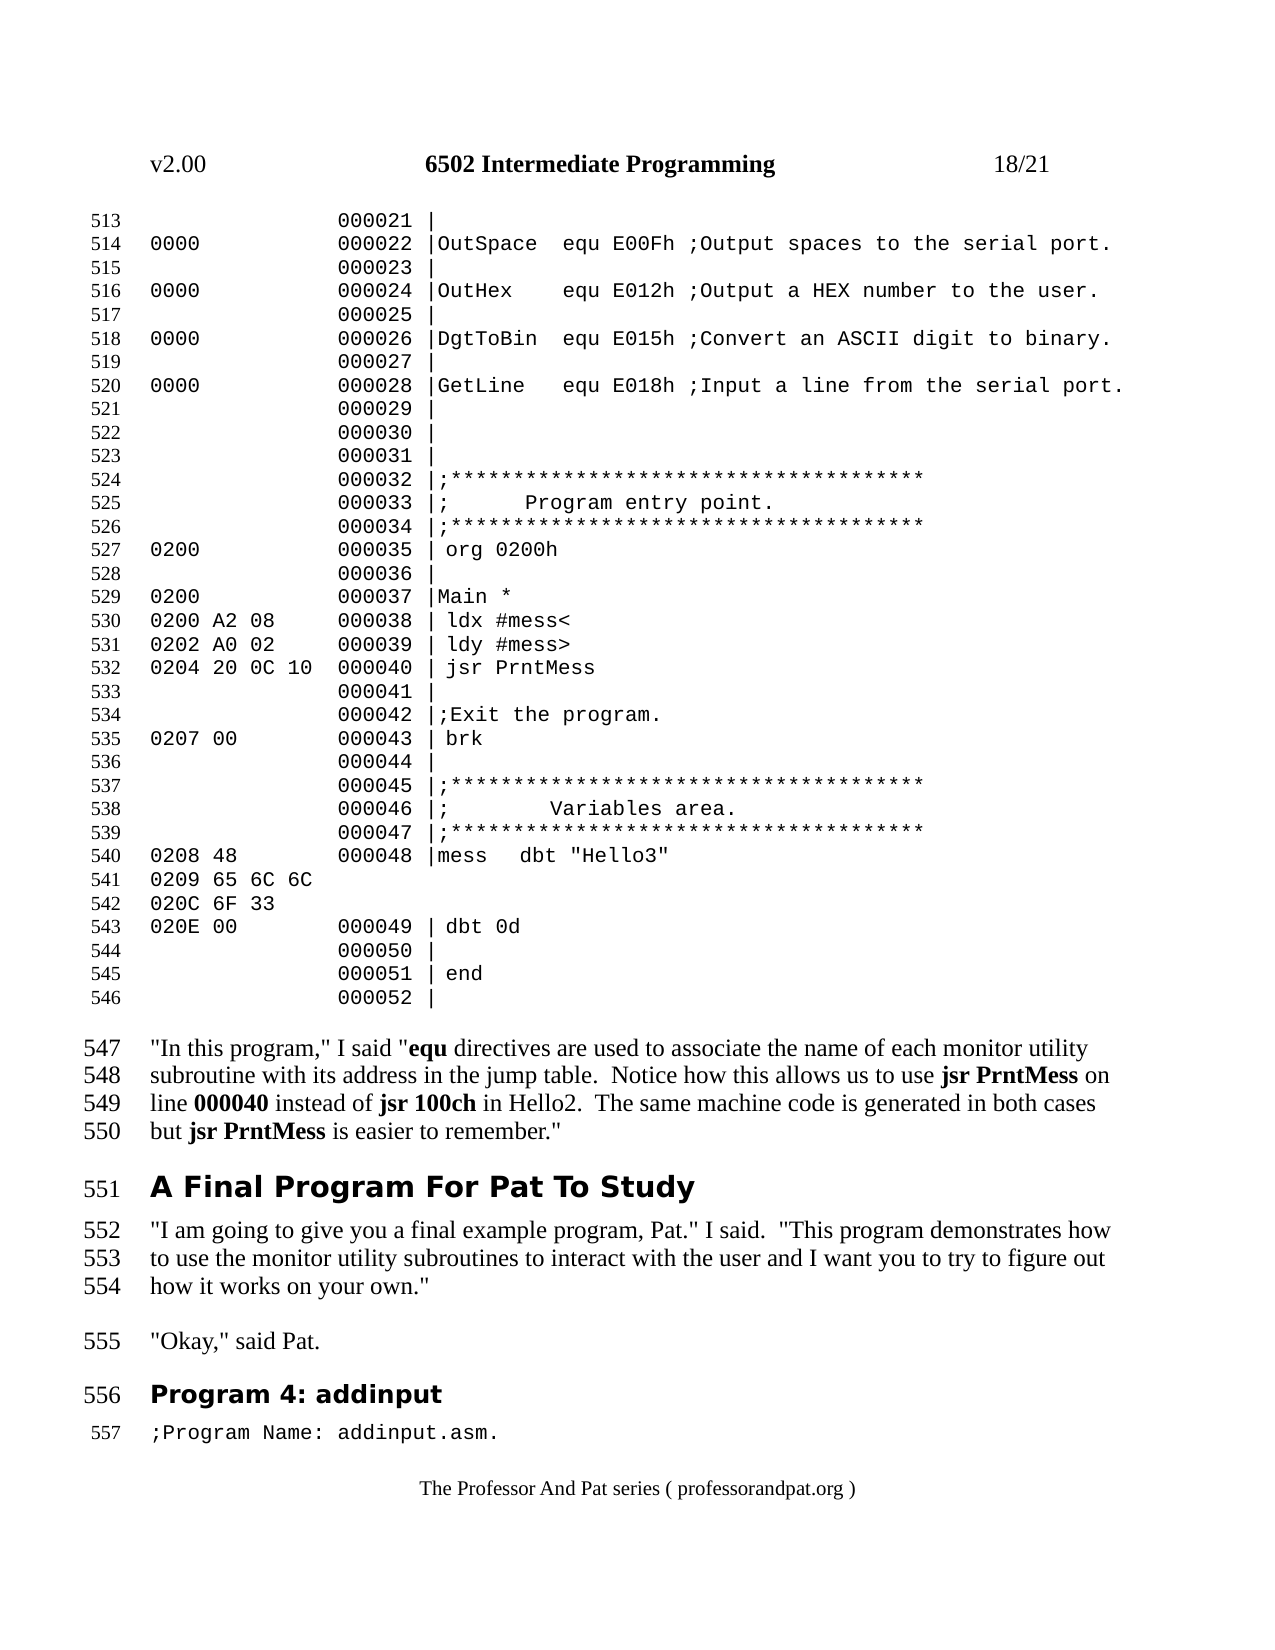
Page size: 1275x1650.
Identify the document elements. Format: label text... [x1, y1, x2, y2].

text 0209 65 6C 6C [150, 869, 1125, 893]
text 000042 |;Exit the program. [150, 704, 1125, 728]
text 000031 | [150, 445, 1125, 469]
text 000051 | end [150, 963, 1125, 987]
text 000047 |;************************************** [150, 822, 1125, 846]
text 000025 | [150, 304, 1125, 328]
text 0202 A0 02 000039 | ldy #mess> [150, 634, 1125, 657]
text 0000 000026 |DgtToBin equ E015h ;Convert an ASCII digit to binary. [150, 328, 1125, 351]
text 000045 |;************************************** [150, 775, 1125, 798]
text 000050 | [150, 940, 1125, 963]
text 0200 000035 | org 0200h [150, 539, 1125, 563]
text 000030 | [150, 422, 1125, 445]
text 020E 00 000049 | dbt 0d [150, 916, 1125, 940]
text 0200 000037 |Main * [150, 587, 1125, 610]
text "Okay," said Pat. [150, 1327, 1125, 1355]
text 020C 6F 33 [150, 893, 1125, 916]
text 000032 |;************************************** [150, 469, 1125, 492]
text 000034 |;************************************** [150, 516, 1125, 539]
text 0208 48 000048 |mess dbt "Hello3" [150, 846, 1125, 869]
text 0204 20 0C 10 000040 | jsr PrntMess [150, 657, 1125, 681]
text 000041 | [150, 681, 1125, 704]
subtitle Program 4: addinput [150, 1380, 1125, 1409]
text 000029 | [150, 398, 1125, 422]
text 000021 | [150, 210, 1125, 233]
text 000052 | [150, 987, 1125, 1010]
text 000036 | [150, 563, 1125, 587]
text "I am going to give you a final example program, Pat." I said. "This program demonstrates how to use the monitor utility subroutines to interact with the user and I want you to try to figure out how it works on your own." [150, 1217, 1125, 1300]
text 0000 000024 |OutHex equ E012h ;Output a HEX number to the user. [150, 281, 1125, 304]
text 0000 000028 |GetLine equ E018h ;Input a line from the serial port. [150, 375, 1125, 398]
text 000027 | [150, 351, 1125, 375]
text 0200 A2 08 000038 | ldx #mess< [150, 610, 1125, 634]
text 000023 | [150, 257, 1125, 281]
subtitle A Final Program For Pat To Study [150, 1170, 1125, 1204]
text 0207 00 000043 | brk [150, 728, 1125, 751]
text 000046 |; Variables area. [150, 798, 1125, 822]
text "In this program," I said "equ directives are used to associate the name of each monitor utility subroutine with its address in the jump table. Notice how this allows us to use jsr PrntMess on line 000040 instead of jsr 100ch in Hello2. The same machine code is generated in both cases but jsr PrntMess is easier to remember." [150, 1034, 1125, 1145]
text 000044 | [150, 751, 1125, 775]
text 000033 |; Program entry point. [150, 492, 1125, 516]
text ;Program Name: addinput.asm. [150, 1422, 1125, 1445]
text 0000 000022 |OutSpace equ E00Fh ;Output spaces to the serial port. [150, 233, 1125, 257]
